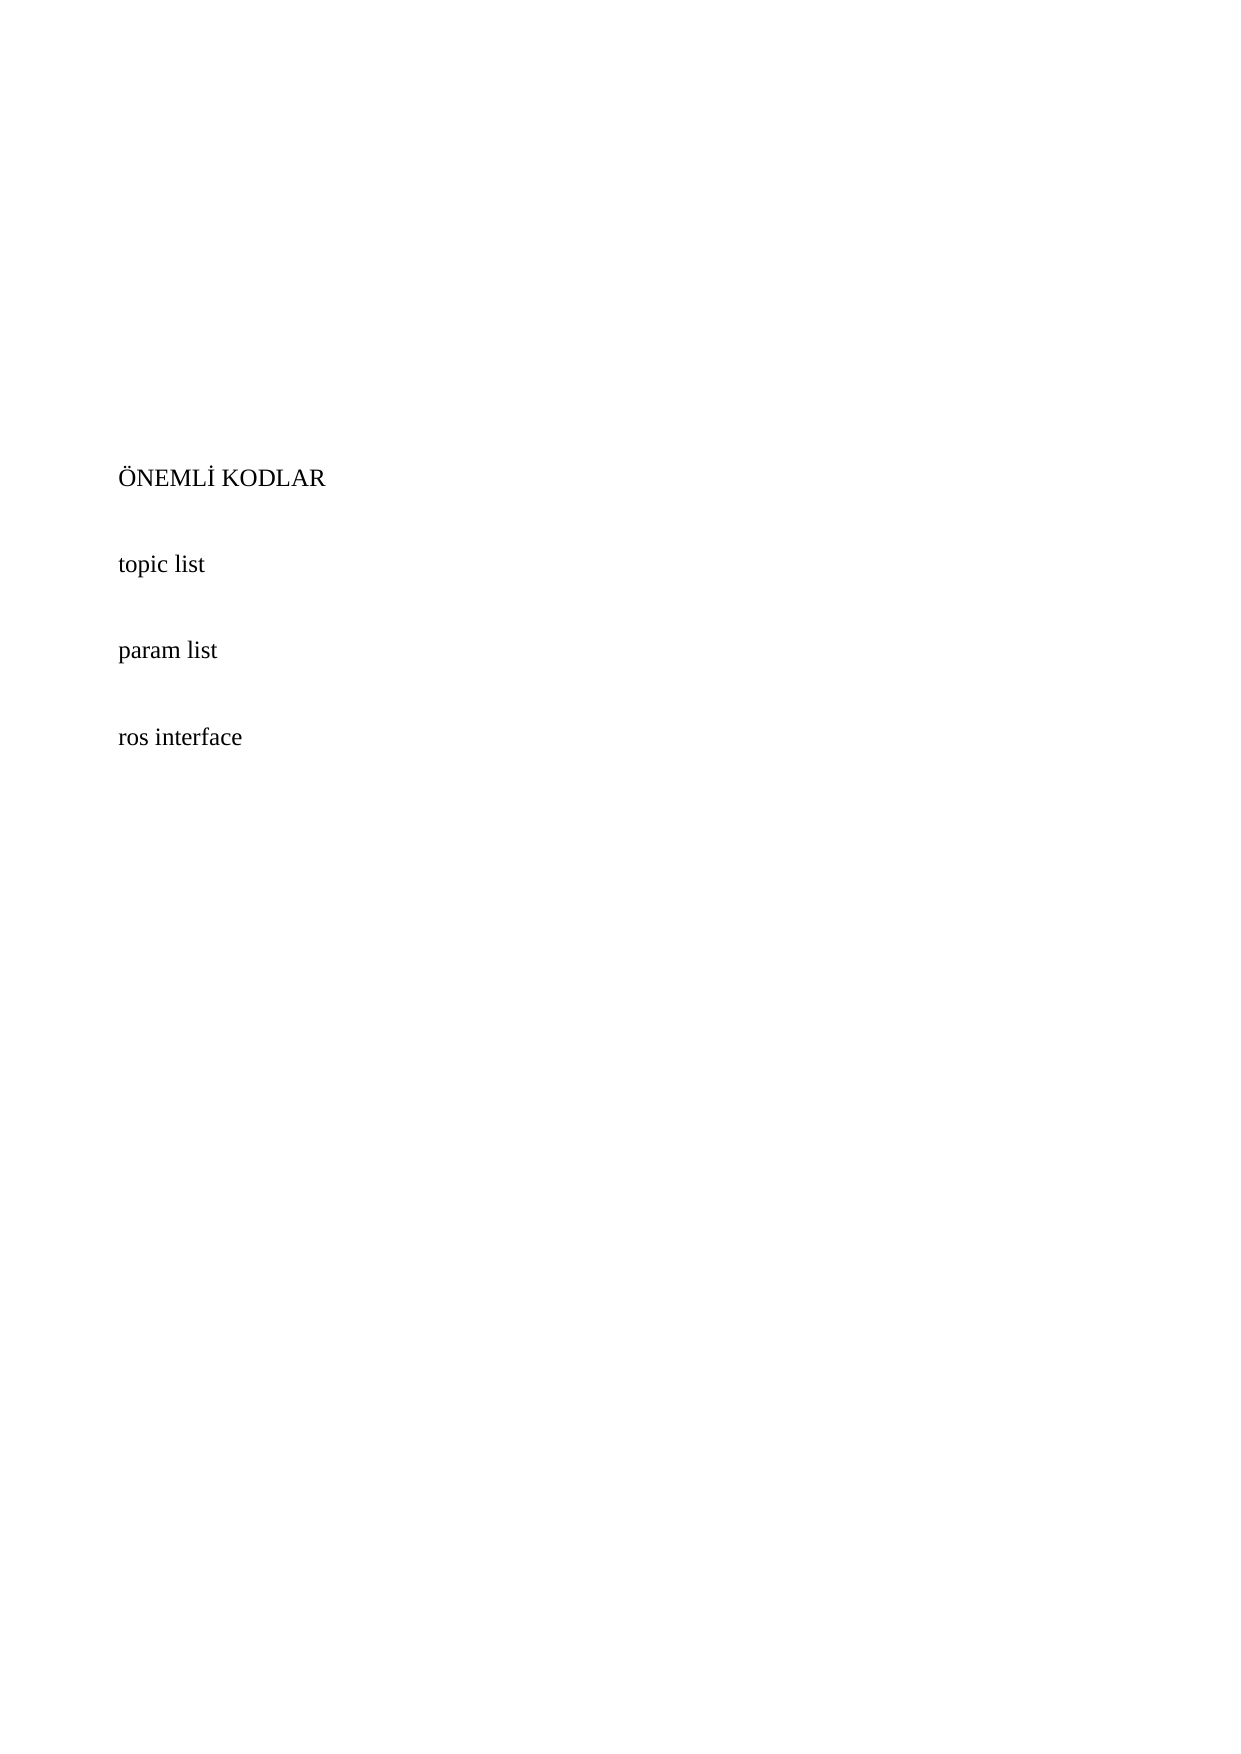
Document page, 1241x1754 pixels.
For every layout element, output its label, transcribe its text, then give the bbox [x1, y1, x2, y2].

text ros interface [118, 722, 1122, 751]
text param list [118, 636, 1122, 664]
text topic list [118, 549, 1122, 578]
text ÖNEMLİ KODLAR [118, 463, 1122, 492]
